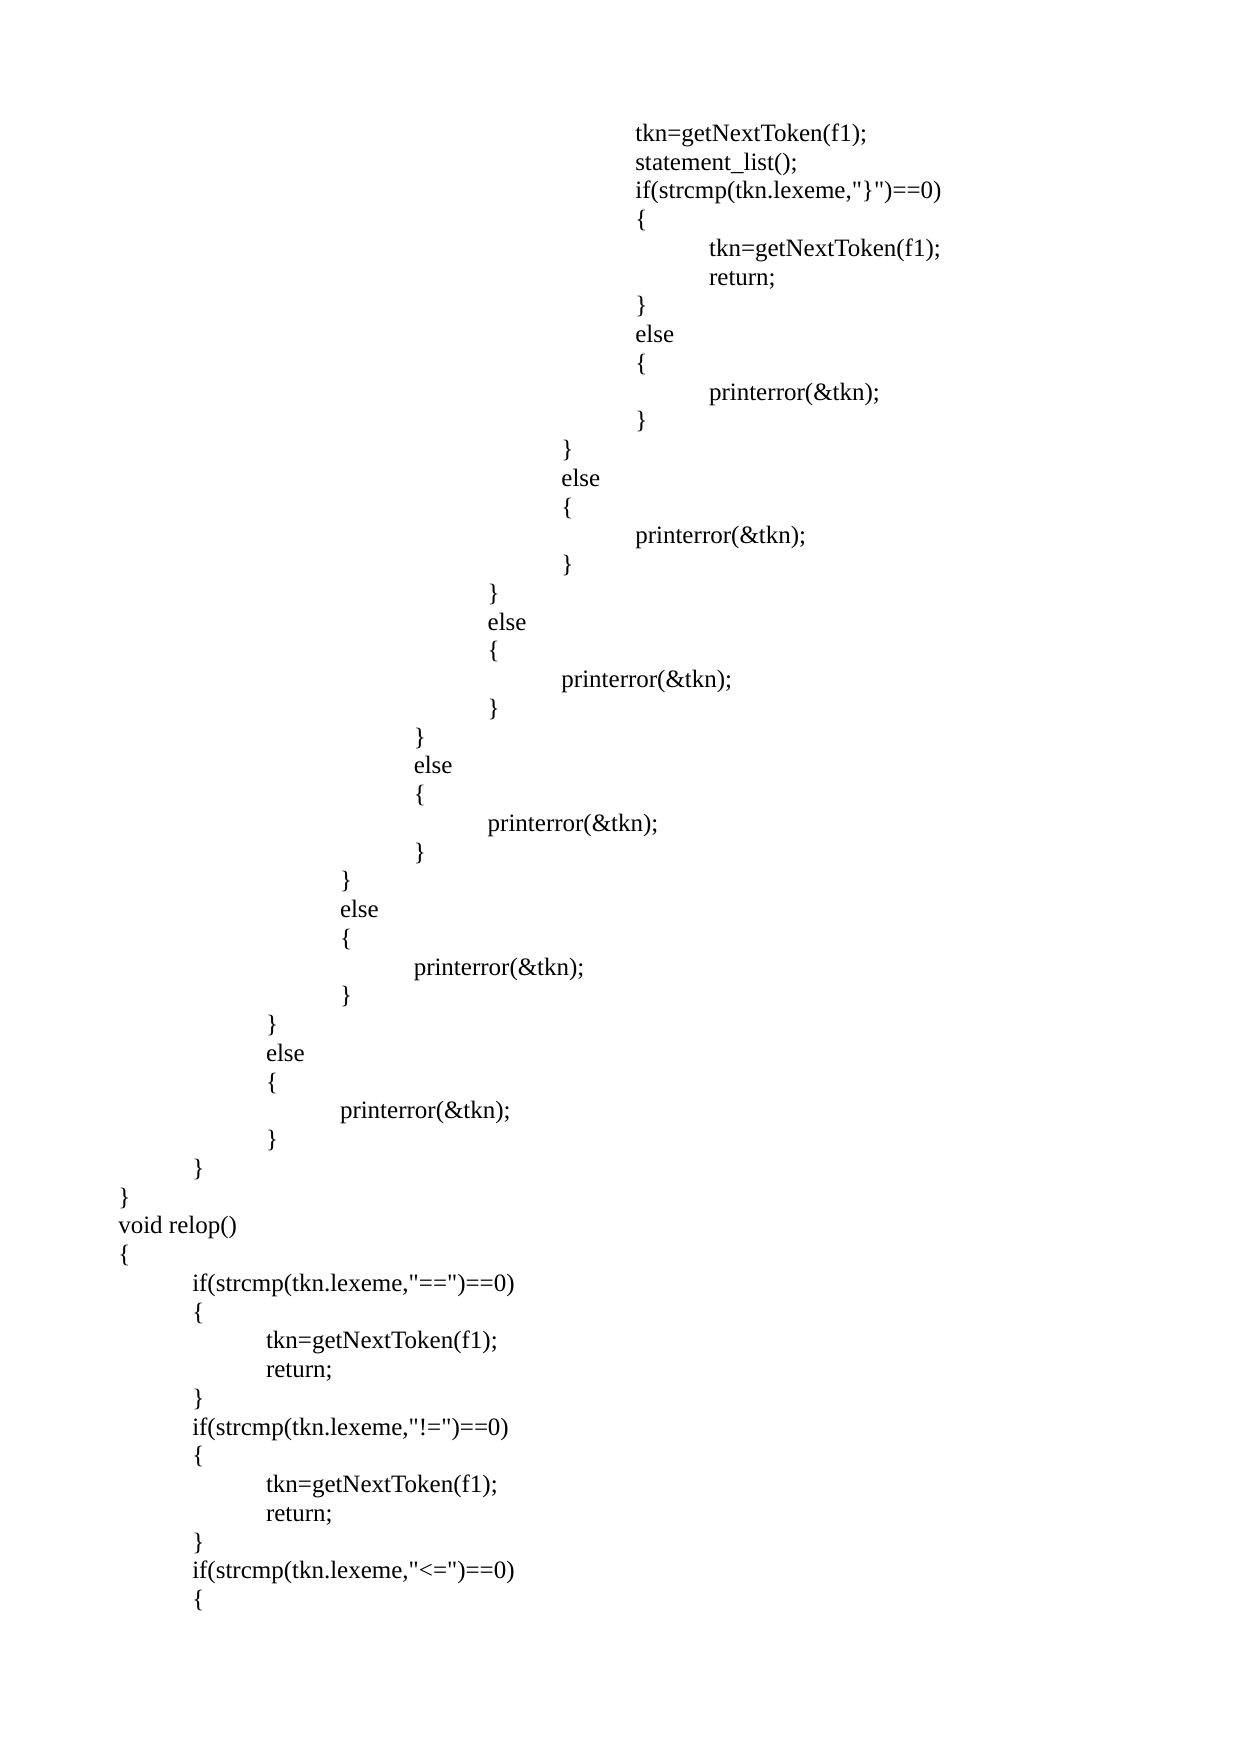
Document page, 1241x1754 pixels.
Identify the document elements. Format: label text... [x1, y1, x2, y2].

text printerror(&tkn); [118, 952, 1122, 981]
text void relop() [118, 1211, 1122, 1239]
text } [118, 693, 1122, 722]
text return; [118, 262, 1122, 291]
text } [118, 1124, 1122, 1153]
text } [118, 722, 1122, 751]
text tkn=getNextToken(f1); [118, 1469, 1122, 1498]
text return; [118, 1498, 1122, 1527]
text { [118, 204, 1122, 233]
text { [118, 779, 1122, 808]
text return; [118, 1354, 1122, 1383]
text } [118, 406, 1122, 434]
text tkn=getNextToken(f1); [118, 118, 1122, 147]
text printerror(&tkn); [118, 377, 1122, 406]
text if(strcmp(tkn.lexeme,"<=")==0) [118, 1556, 1122, 1584]
text } [118, 291, 1122, 319]
text } [118, 578, 1122, 607]
text { [118, 923, 1122, 952]
text } [118, 549, 1122, 578]
text if(strcmp(tkn.lexeme,"}")==0) [118, 176, 1122, 204]
text { [118, 1297, 1122, 1326]
text } [118, 866, 1122, 894]
text } [118, 981, 1122, 1009]
text { [118, 636, 1122, 664]
text } [118, 837, 1122, 866]
text statement_list(); [118, 147, 1122, 176]
text } [118, 1153, 1122, 1182]
text { [118, 348, 1122, 377]
text { [118, 1067, 1122, 1096]
text } [118, 1182, 1122, 1211]
text if(strcmp(tkn.lexeme,"!=")==0) [118, 1412, 1122, 1441]
text } [118, 434, 1122, 463]
text } [118, 1009, 1122, 1038]
text { [118, 1584, 1122, 1613]
text { [118, 1441, 1122, 1469]
text else [118, 319, 1122, 348]
text } [118, 1383, 1122, 1412]
text else [118, 1038, 1122, 1067]
text tkn=getNextToken(f1); [118, 1326, 1122, 1354]
text { [118, 1239, 1122, 1268]
text else [118, 751, 1122, 779]
text { [118, 492, 1122, 521]
text if(strcmp(tkn.lexeme,"==")==0) [118, 1268, 1122, 1297]
text else [118, 894, 1122, 923]
text printerror(&tkn); [118, 808, 1122, 837]
text else [118, 463, 1122, 492]
text printerror(&tkn); [118, 1096, 1122, 1124]
text printerror(&tkn); [118, 664, 1122, 693]
text printerror(&tkn); [118, 521, 1122, 549]
text } [118, 1527, 1122, 1556]
text tkn=getNextToken(f1); [118, 233, 1122, 262]
text else [118, 607, 1122, 636]
